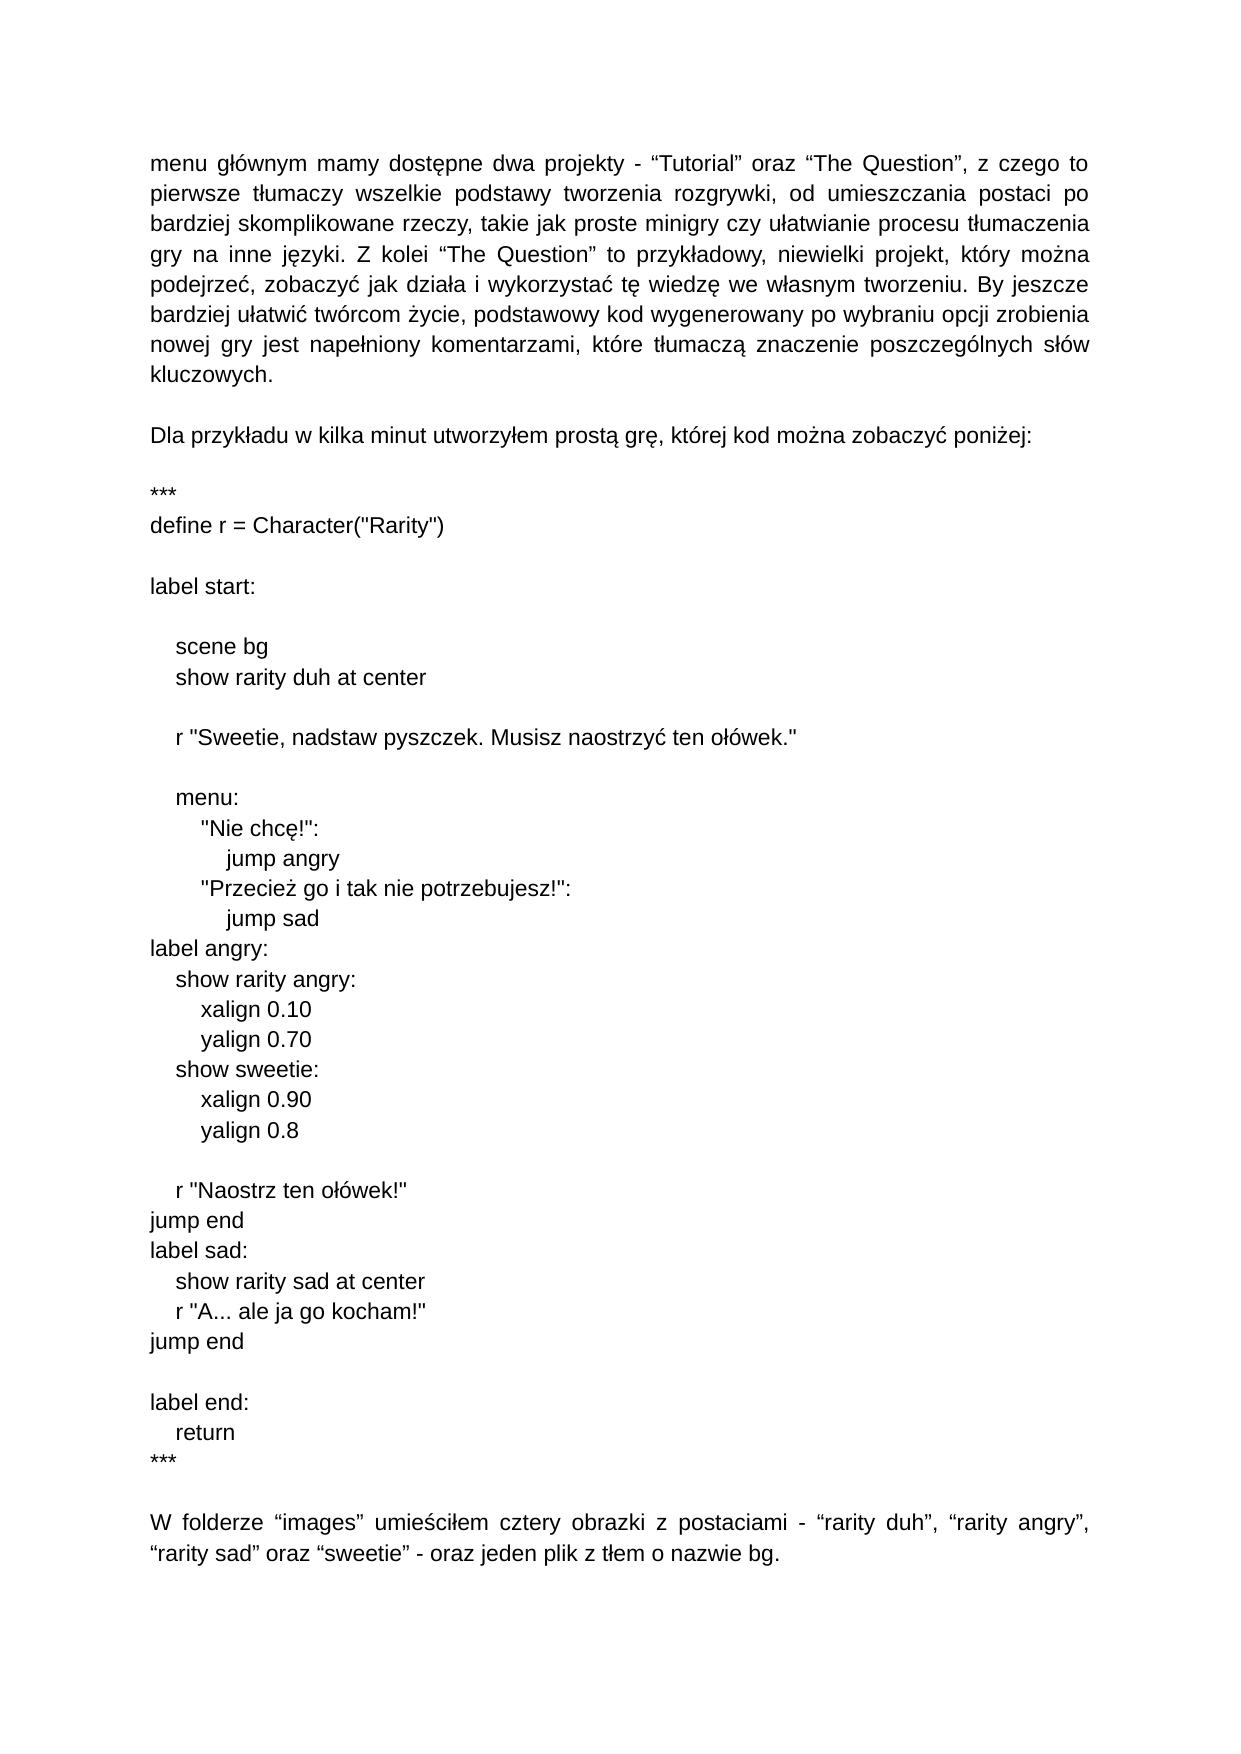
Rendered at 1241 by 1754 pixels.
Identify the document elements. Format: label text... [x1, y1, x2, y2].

text scene bg [150, 633, 1090, 660]
text Dla przykładu w kilka minut utworzyłem prostą grę, której kod można zobaczyć poniżej: [150, 422, 1090, 448]
text jump end [150, 1328, 1090, 1354]
text label sad: [150, 1237, 1090, 1264]
text yalign 0.8 [150, 1117, 1090, 1143]
text r "A... ale ja go kocham!" [150, 1298, 1090, 1324]
text "Nie chcę!": [150, 814, 1090, 841]
text *** [150, 482, 1090, 509]
text r "Sweetie, nadstaw pyszczek. Musisz naostrzyć ten ołówek." [150, 724, 1090, 750]
text label end: [150, 1388, 1090, 1415]
text yalign 0.70 [150, 1026, 1090, 1052]
text ﻿define r = Character("Rarity") [150, 512, 1090, 539]
text jump sad [150, 905, 1090, 932]
text show rarity sad at center [150, 1268, 1090, 1294]
text "Przecież go i tak nie potrzebujesz!": [150, 875, 1090, 901]
text *** [150, 1449, 1090, 1475]
text jump angry [150, 845, 1090, 871]
text r "Naostrz ten ołówek!" [150, 1177, 1090, 1203]
text label start: [150, 573, 1090, 599]
text xalign 0.10 [150, 996, 1090, 1022]
text xalign 0.90 [150, 1086, 1090, 1113]
text W folderze “images” umieściłem cztery obrazki z postaciami - “rarity duh”, “rarity angry”, “rarity sad” oraz “sweetie” - oraz jeden plik z tłem o nazwie bg. [150, 1509, 1090, 1566]
text jump end [150, 1207, 1090, 1234]
text show rarity angry: [150, 966, 1090, 992]
text show sweetie: [150, 1056, 1090, 1083]
text show rarity duh at center [150, 663, 1090, 690]
text return [150, 1419, 1090, 1445]
text menu: [150, 784, 1090, 811]
text label angry: [150, 935, 1090, 962]
text menu głównym mamy dostępne dwa projekty - “Tutorial” oraz “The Question”, z czego to pierwsze tłumaczy wszelkie podstawy tworzenia rozgrywki, od umieszczania postaci po bardziej skomplikowane rzeczy, takie jak proste minigry czy ułatwianie procesu tłumaczenia gry na inne języki. Z kolei “The Question” to przykładowy, niewielki projekt, który można podejrzeć, zobaczyć jak działa i wykorzystać tę wiedzę we własnym tworzeniu. By jeszcze bardziej ułatwić twórcom życie, podstawowy kod wygenerowany po wybraniu opcji zrobienia nowej gry jest napełniony komentarzami, które tłumaczą znaczenie poszczególnych słów kluczowych. [150, 150, 1090, 388]
